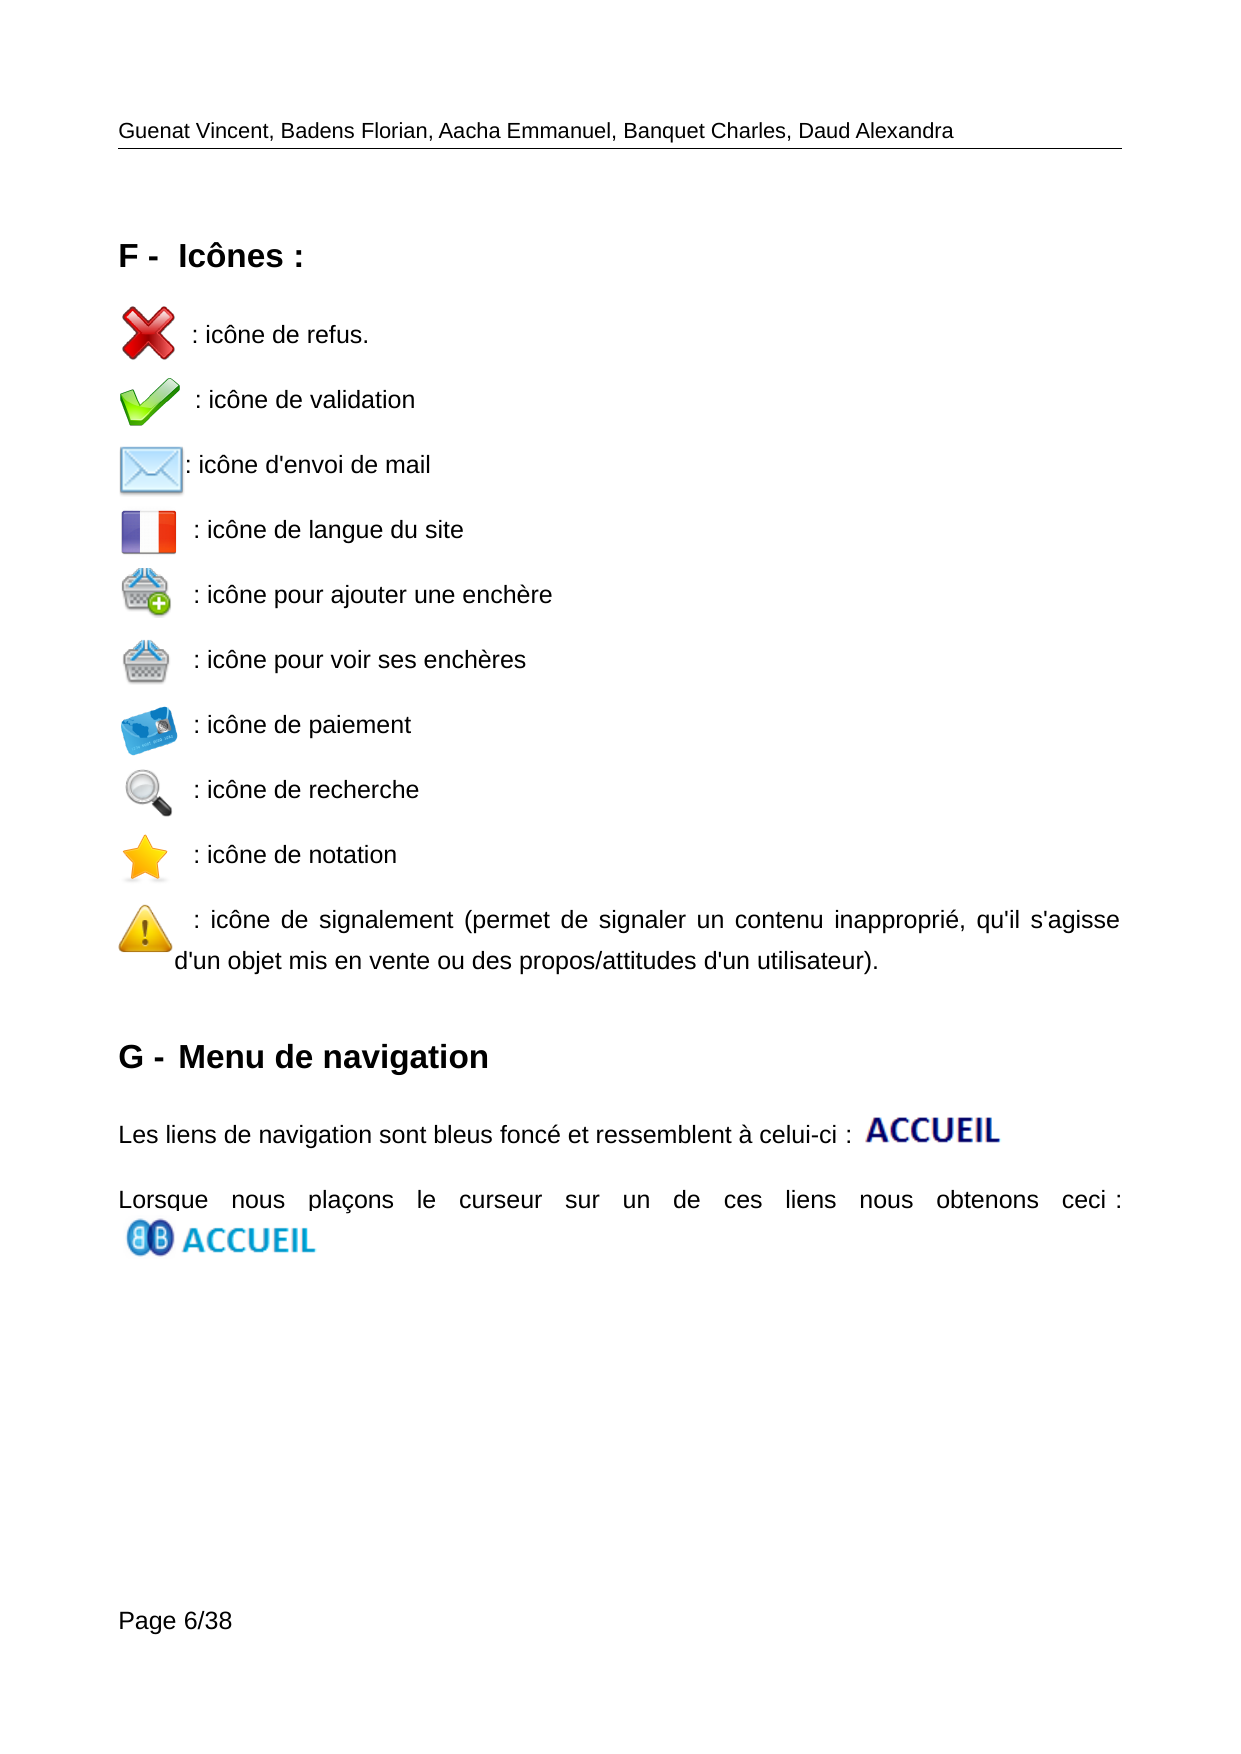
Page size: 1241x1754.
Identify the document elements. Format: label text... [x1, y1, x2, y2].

text Les liens de navigation sont bleus foncé et ressemblent à celui-ci : [118, 1111, 858, 1152]
text : icône pour voir ses enchères [118, 635, 1122, 676]
picture [122, 766, 176, 820]
picture [113, 828, 177, 891]
text : icône de signalement (permet de signaler un contenu inapproprié, qu'il s'agisse d'un objet mis en vente ou des propos/attitudes d'un utilisateur). [118, 895, 1122, 978]
text : icône de refus. [178, 310, 1122, 351]
text : icône de notation [177, 830, 1122, 871]
picture [858, 1110, 1006, 1152]
picture [120, 701, 178, 760]
text : icône de paiement [118, 700, 1122, 741]
subtitle Icônes : [118, 236, 1122, 274]
text : icône de recherche [118, 765, 1122, 806]
picture [121, 568, 172, 618]
picture [119, 439, 185, 559]
picture [121, 637, 172, 688]
subtitle Menu de navigation [118, 1037, 1122, 1075]
picture [118, 370, 181, 433]
text : icône d'envoi de mail [185, 440, 1122, 481]
text [1006, 1111, 1122, 1152]
text : icône de langue du site [177, 505, 1122, 546]
picture [118, 302, 178, 363]
picture [118, 1211, 323, 1259]
text : icône de validation [181, 375, 1122, 416]
picture [117, 900, 175, 957]
text : icône pour ajouter une enchère [172, 570, 1122, 611]
text Lorsque nous plaçons le curseur sur un de ces liens nous obtenons ceci : [118, 1176, 1122, 1258]
